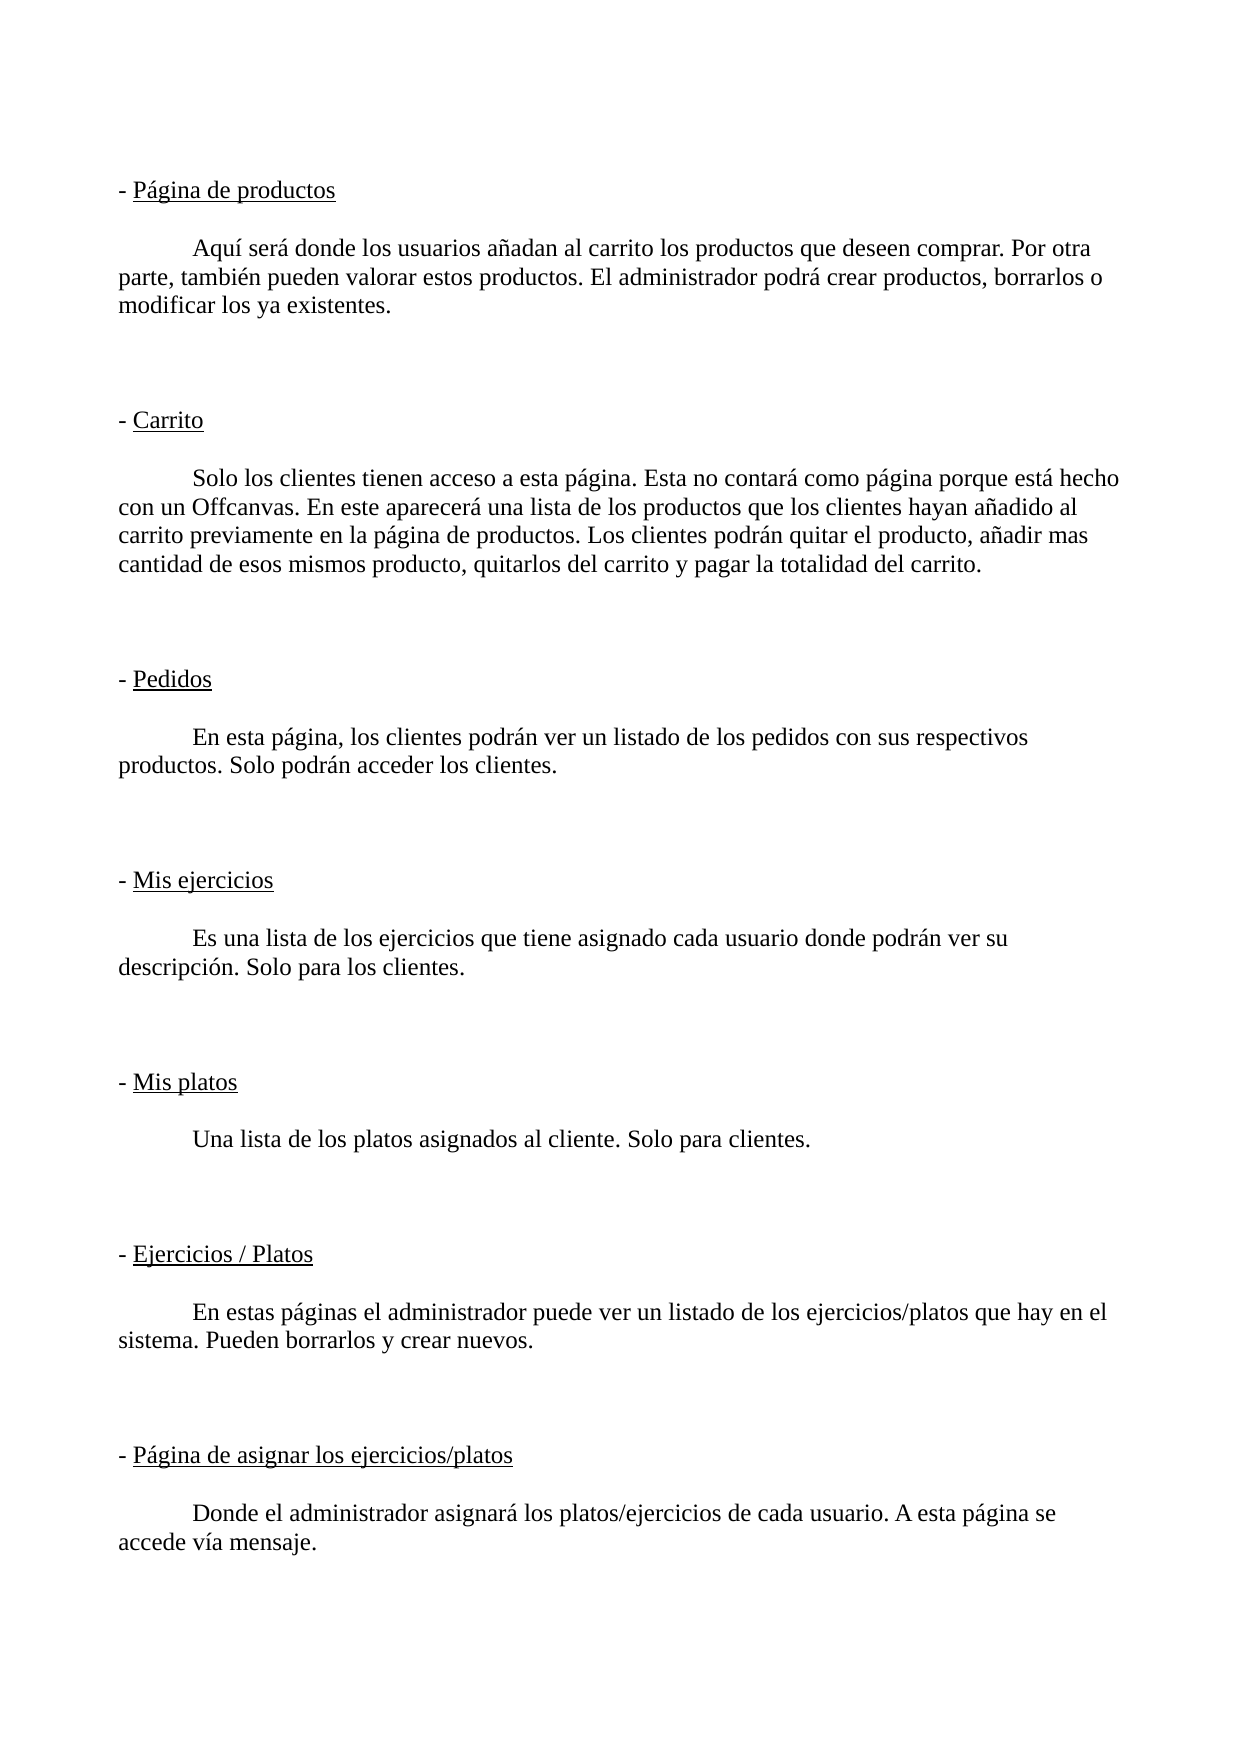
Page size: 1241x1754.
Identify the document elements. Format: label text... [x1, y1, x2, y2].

text Solo los clientes tienen acceso a esta página. Esta no contará como página porque está hecho con un Offcanvas. En este aparecerá una lista de los productos que los clientes hayan añadido al carrito previamente en la página de productos. Los clientes podrán quitar el producto, añadir mas cantidad de esos mismos producto, quitarlos del carrito y pagar la totalidad del carrito. [118, 463, 1122, 578]
text - Página de asignar los ejercicios/platos [118, 1441, 1122, 1469]
text - Mis platos [118, 1067, 1122, 1096]
text - Ejercicios / Platos [118, 1239, 1122, 1268]
text - Carrito [118, 406, 1122, 434]
text En estas páginas el administrador puede ver un listado de los ejercicios/platos que hay en el sistema. Pueden borrarlos y crear nuevos. [118, 1297, 1122, 1354]
text - Pedidos [118, 664, 1122, 693]
text Es una lista de los ejercicios que tiene asignado cada usuario donde podrán ver su descripción. Solo para los clientes. [118, 923, 1122, 981]
text Aquí será donde los usuarios añadan al carrito los productos que deseen comprar. Por otra parte, también pueden valorar estos productos. El administrador podrá crear productos, borrarlos o modificar los ya existentes. [118, 233, 1122, 319]
text Una lista de los platos asignados al cliente. Solo para clientes. [118, 1124, 1122, 1153]
text En esta página, los clientes podrán ver un listado de los pedidos con sus respectivos productos. Solo podrán acceder los clientes. [118, 722, 1122, 779]
text - Página de productos [118, 176, 1122, 204]
text - Mis ejercicios [118, 866, 1122, 894]
text Donde el administrador asignará los platos/ejercicios de cada usuario. A esta página se accede vía mensaje. [118, 1498, 1122, 1556]
